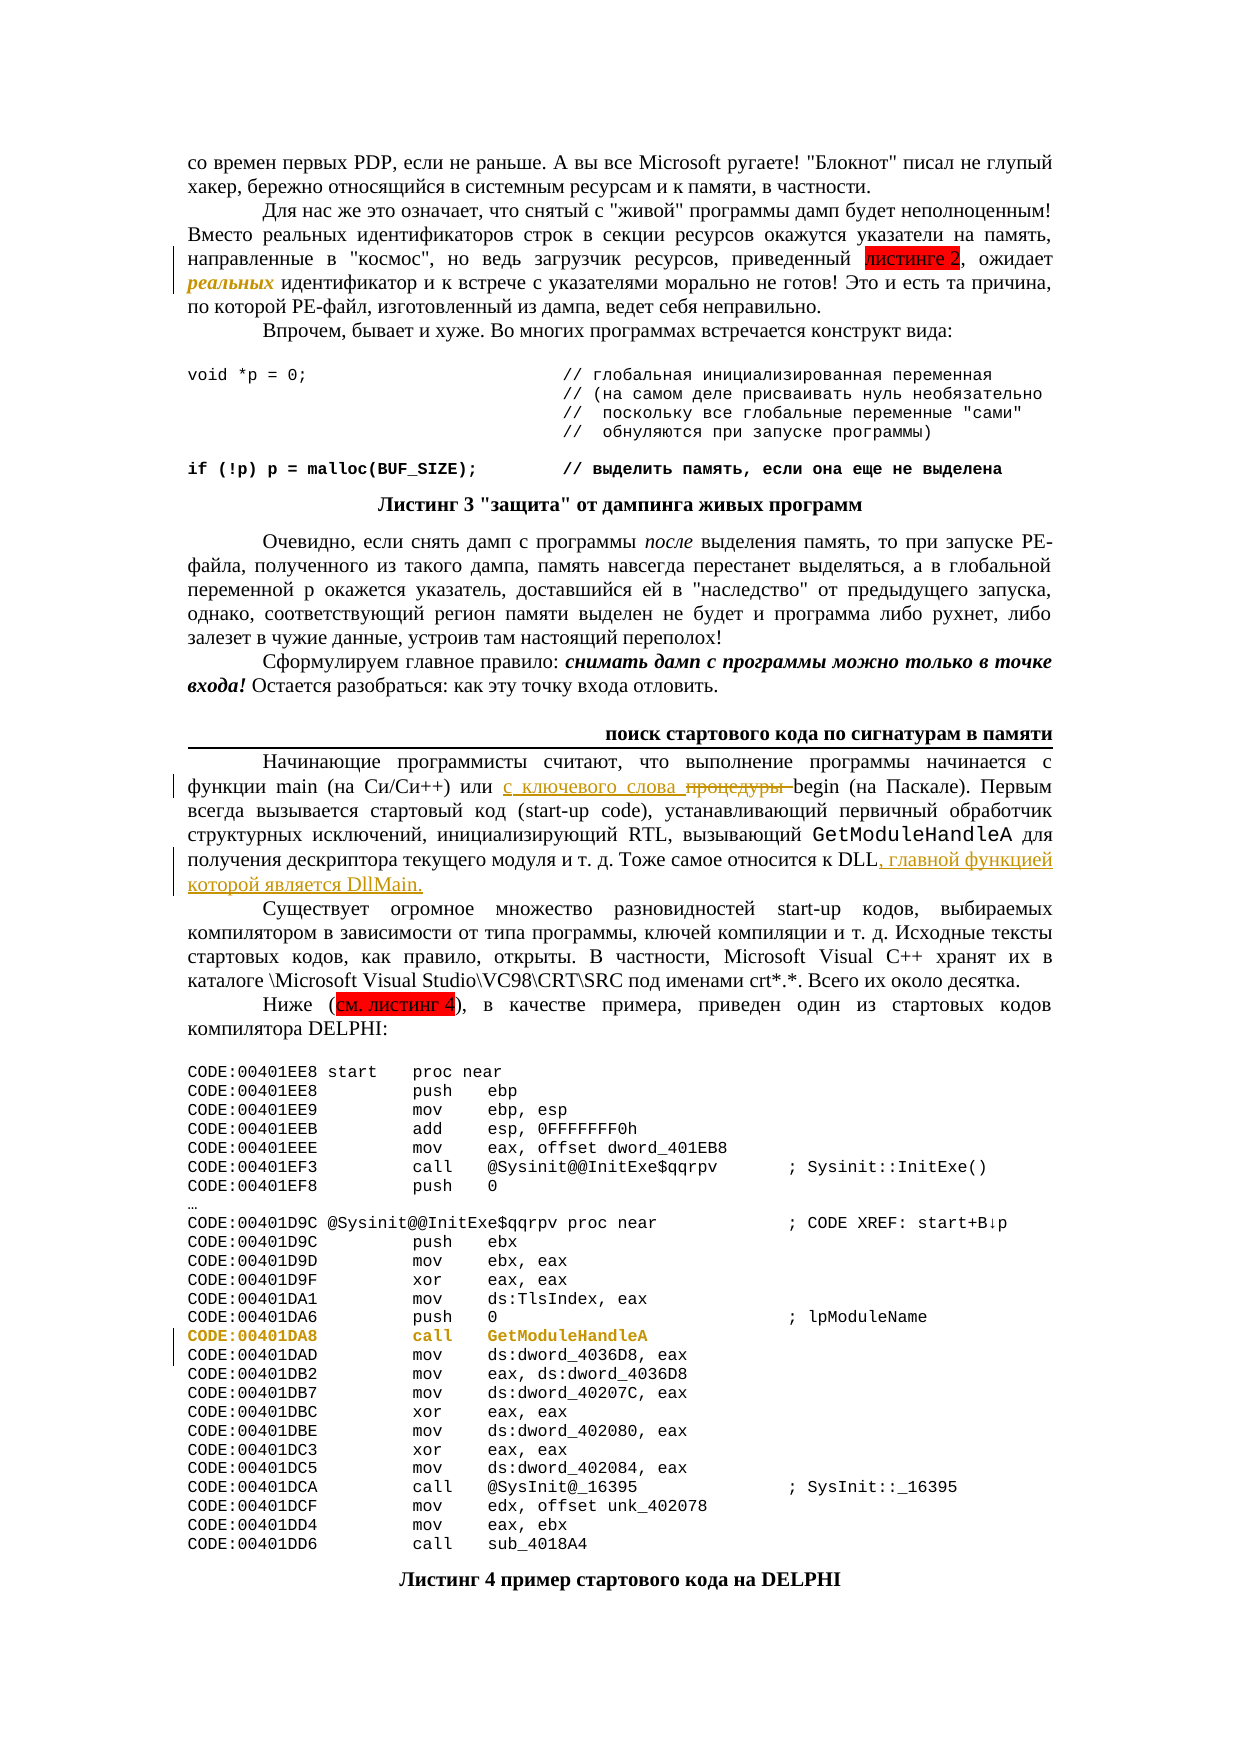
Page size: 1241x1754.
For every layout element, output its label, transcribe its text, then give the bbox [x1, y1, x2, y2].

text CODE:00401DAD mov ds:dword_4036D8, eax [187, 1347, 1053, 1366]
text // (на самом деле присваивать нуль необязательно [187, 385, 1053, 404]
text CODE:00401DB7 mov ds:dword_40207C, eax [187, 1384, 1053, 1403]
text CODE:00401DCA call @SysInit@_16395 ; SysInit::_16395 [187, 1479, 1053, 1498]
text со времен первых PDP, если не раньше. А вы все Microsoft ругаете! "Блокнот" писал не глупый хакер, бережно относящийся в системным ресурсам и к памяти, в частности. [187, 150, 1053, 198]
text CODE:00401DCF mov edx, offset unk_402078 [187, 1498, 1053, 1516]
text Сформулируем главное правило: снимать дамп с программы можно только в точке входа! Остается разобраться: как эту точку входа отловить. [187, 649, 1053, 697]
text Листинг 4 пример стартового кода на DELPHI [187, 1567, 1053, 1591]
text CODE:00401DBC xor eax, eax [187, 1403, 1053, 1422]
text поиск стартового кода по сигнатурам в памяти [187, 721, 1053, 749]
text Начинающие программисты считают, что выполнение программы начинается с функции main (на Си/Си++) или c ключевого слова begin (на Паскале). Первым всегда вызывается стартовый код (start-up code), устанавливающий первичный обработчик структурных исключений, инициализирующий RTL, вызывающий GetModuleHandleA для получения дескриптора текущего модуля и т. д. Тоже самое относится к DLL, главной функцией которой является DllMain. [187, 749, 1053, 896]
text if (!p) p = malloc(BUF_SIZE); // выделить память, если она еще не выделена [187, 461, 1053, 480]
text CODE:00401DD4 mov eax, ebx [187, 1516, 1053, 1535]
text CODE:00401DA1 mov ds:TlsIndex, eax [187, 1290, 1053, 1309]
text CODE:00401EE8 push ebp [187, 1083, 1053, 1102]
text CODE:00401D9D mov ebx, eax [187, 1252, 1053, 1271]
text CODE:00401EF8 push 0 [187, 1177, 1053, 1196]
text CODE:00401EEB add esp, 0FFFFFFF0h [187, 1121, 1053, 1139]
text Очевидно, если снять дамп с программы после выделения память, то при запуске PE-файла, полученного из такого дампа, память навсегда перестанет выделяться, а в глобальной переменной p окажется указатель, доставшийся ей в "наследство" от предыдущего запуска, однако, соответствующий регион памяти выделен не будет и программа либо рухнет, либо залезет в чужие данные, устроив там настоящий переполох! [187, 529, 1053, 649]
text Впрочем, бывает и хуже. Во многих программах встречается конструкт вида: [187, 318, 1053, 342]
text … [187, 1196, 1053, 1215]
text CODE:00401EE9 mov ebp, esp [187, 1102, 1053, 1121]
text CODE:00401DB2 mov eax, ds:dword_4036D8 [187, 1366, 1053, 1384]
text CODE:00401D9F xor eax, eax [187, 1271, 1053, 1290]
text CODE:00401DC3 xor eax, eax [187, 1441, 1053, 1460]
text CODE:00401EE8 start proc near [187, 1064, 1053, 1083]
text CODE:00401EEE mov eax, offset dword_401EB8 [187, 1139, 1053, 1158]
text CODE:00401DD6 call sub_4018A4 [187, 1535, 1053, 1554]
text CODE:00401D9C push ebx [187, 1234, 1053, 1252]
text CODE:00401DC5 mov ds:dword_402084, eax [187, 1460, 1053, 1479]
text CODE:00401DA8 call GetModuleHandleA [187, 1328, 1053, 1347]
text void *p = 0; // глобальная инициализированная переменная [187, 367, 1053, 385]
text CODE:00401D9C @Sysinit@@InitExe$qqrpv proc near ; CODE XREF: start+B↓p [187, 1215, 1053, 1234]
text Существует огромное множество разновидностей start-up кодов, выбираемых компилятором в зависимости от типа программы, ключей компиляции и т. д. Исходные тексты стартовых кодов, как правило, открыты. В частности, Microsoft Visual C++ хранят их в каталоге \Microsoft Visual Studio\VC98\CRT\SRC под именами crt*.*. Всего их около десятка. [187, 896, 1053, 992]
text Листинг 3 "защита" от дампинга живых программ [187, 492, 1053, 516]
text Ниже (см. листинг 4), в качестве примера, приведен один из стартовых кодов компилятора DELPHI: [187, 992, 1053, 1040]
text CODE:00401DA6 push 0 ; lpModuleName [187, 1309, 1053, 1328]
text // обнуляются при запуске программы) [187, 423, 1053, 442]
text CODE:00401EF3 call @Sysinit@@InitExe$qqrpv ; Sysinit::InitExe() [187, 1158, 1053, 1177]
text // поскольку все глобальные переменные "сами" [187, 404, 1053, 423]
text CODE:00401DBE mov ds:dword_402080, eax [187, 1422, 1053, 1441]
text Для нас же это означает, что снятый с "живой" программы дамп будет неполноценным! Вместо реальных идентификаторов строк в секции ресурсов окажутся указатели на память, направленные в "космос", но ведь загрузчик ресурсов, приведенный листинге 2, ожидает реальных идентификатор и к встрече с указателями морально не готов! Это и есть та причина, по которой PE-файл, изготовленный из дампа, ведет себя неправильно. [187, 198, 1053, 318]
